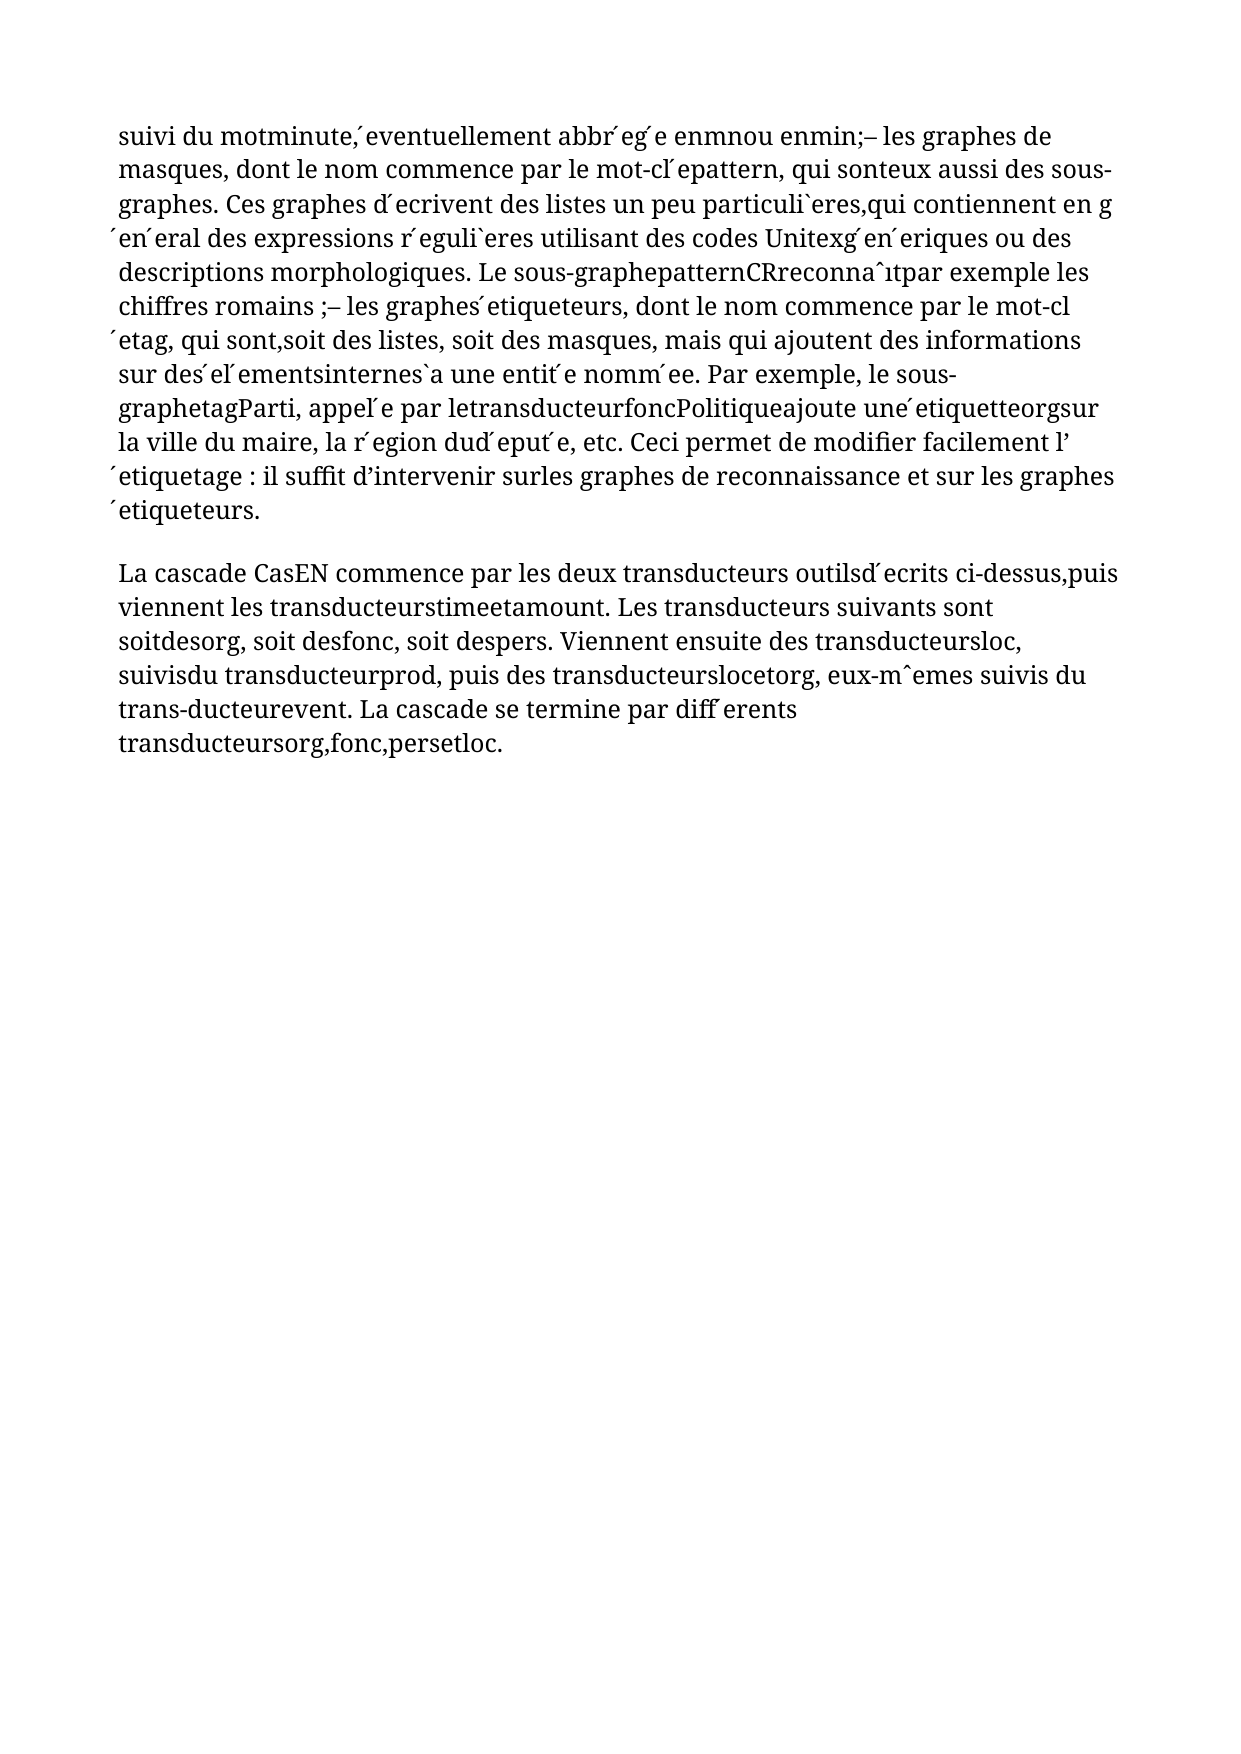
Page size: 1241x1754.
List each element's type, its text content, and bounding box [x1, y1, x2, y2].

text suivi du motminute, ́eventuellement abbr ́eg ́e enmnou enmin;– les graphes de masques, dont le nom commence par le mot-cl ́epattern, qui sonteux aussi des sous-graphes. Ces graphes d ́ecrivent des listes un peu particuli`eres,qui contiennent en g ́en ́eral des expressions r ́eguli`eres utilisant des codes Unitexg ́en ́eriques ou des descriptions morphologiques. Le sous-graphepatternCRreconnaˆıtpar exemple les chiffres romains ;– les graphes ́etiqueteurs, dont le nom commence par le mot-cl ́etag, qui sont,soit des listes, soit des masques, mais qui ajoutent des informations sur des ́el ́ementsinternes`a une entit ́e nomm ́ee. Par exemple, le sous-graphetagParti, appel ́e par letransducteurfoncPolitiqueajoute une ́etiquetteorgsur la ville du maire, la r ́egion dud ́eput ́e, etc. Ceci permet de modifier facilement l’ ́etiquetage : il suffit d’intervenir surles graphes de reconnaissance et sur les graphes ́etiqueteurs. [118, 118, 1122, 527]
text La cascade CasEN commence par les deux transducteurs outilsd ́ecrits ci-dessus,puis viennent les transducteurstimeetamount. Les transducteurs suivants sont soitdesorg, soit desfonc, soit despers. Viennent ensuite des transducteursloc, suivisdu transducteurprod, puis des transducteurslocetorg, eux-mˆemes suivis du trans-ducteurevent. La cascade se termine par diff ́erents transducteursorg,fonc,persetloc. [118, 556, 1122, 760]
